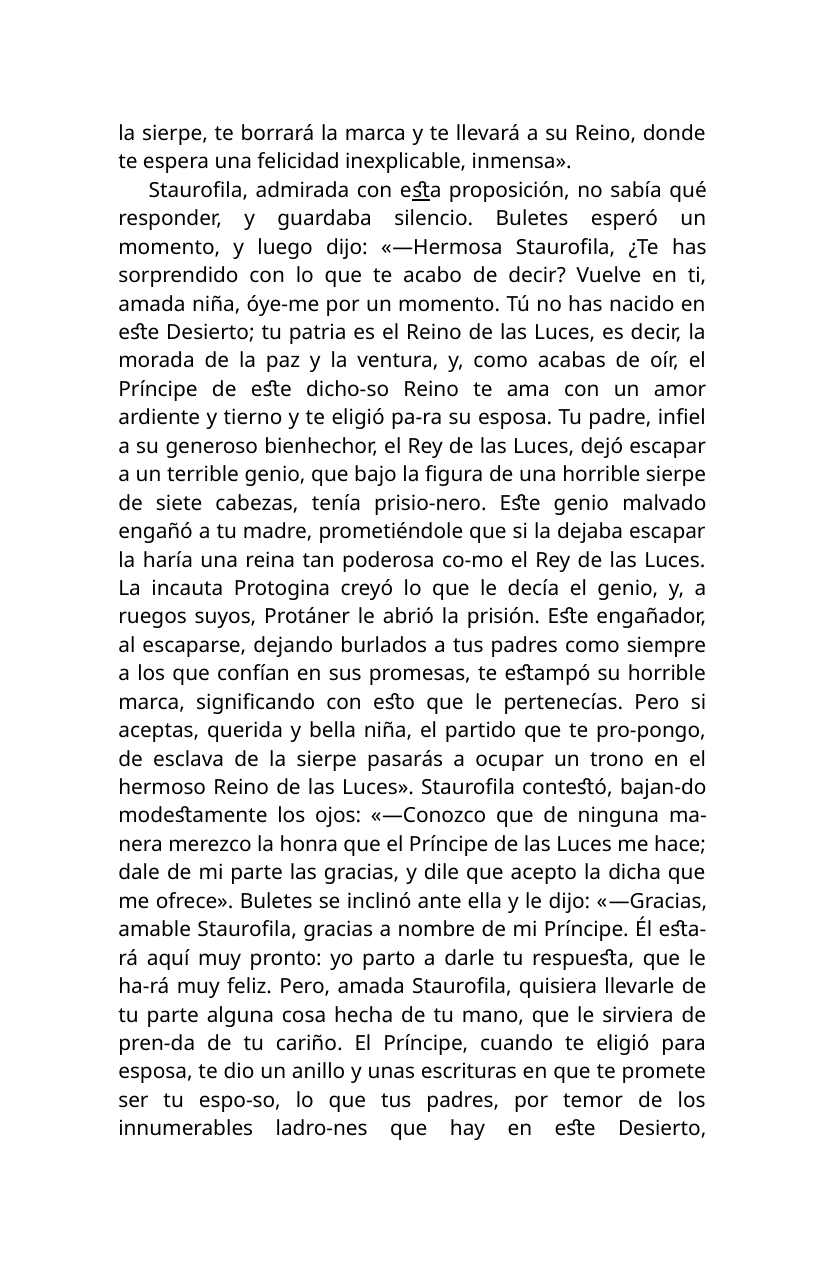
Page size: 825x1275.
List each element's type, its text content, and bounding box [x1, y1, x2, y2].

text la sierpe, te borrará la marca y te llevará a su Reino, donde te espera una felicidad inexplicable, inmensa». [118, 118, 707, 175]
text Staurofila, admirada con eﬆa proposición, no sabía qué responder, y guardaba silencio. Buletes esperó un momento, y luego dijo: «—Hermosa Staurofila, ¿Te has sorprendido con lo que te acabo de decir? Vuelve en ti, amada niña, óye-me por un momento. Tú no has nacido en eﬆe Desierto; tu patria es el Reino de las Luces, es decir, la morada de la paz y la ventura, y, como acabas de oír, el Príncipe de eﬆe dicho-so Reino te ama con un amor ardiente y tierno y te eligió pa-ra su esposa. Tu padre, infiel a su generoso bienhechor, el Rey de las Luces, dejó escapar a un terrible genio, que bajo la figura de una horrible sierpe de siete cabezas, tenía prisio-nero. Eﬆe genio malvado engañó a tu madre, prometiéndole que si la dejaba escapar la haría una reina tan poderosa co-mo el Rey de las Luces. La incauta Protogina creyó lo que le decía el genio, y, a ruegos suyos, Protáner le abrió la prisión. Eﬆe engañador, al escaparse, dejando burlados a tus padres como siempre a los que confían en sus promesas, te eﬆampó su horrible marca, significando con eﬆo que le pertenecías. Pero si aceptas, querida y bella niña, el partido que te pro-pongo, de esclava de la sierpe pasarás a ocupar un trono en el hermoso Reino de las Luces». Staurofila conteﬆó, bajan-do modeﬆamente los ojos: «—Conozco que de ninguna ma-nera merezco la honra que el Príncipe de las Luces me hace; dale de mi parte las gracias, y dile que acepto la dicha que me ofrece». Buletes se inclinó ante ella y le dijo: «—Gracias, amable Staurofila, gracias a nombre de mi Príncipe. Él eﬆa-rá aquí muy pronto: yo parto a darle tu respueﬆa, que le ha-rá muy feliz. Pero, amada Staurofila, quisiera llevarle de tu parte alguna cosa hecha de tu mano, que le sirviera de pren-da de tu cariño. El Príncipe, cuando te eligió para esposa, te dio un anillo y unas escrituras en que te promete ser tu espo-so, lo que tus padres, por temor de los innumerables ladro-nes que hay en eﬆe Desierto, [118, 175, 707, 1142]
